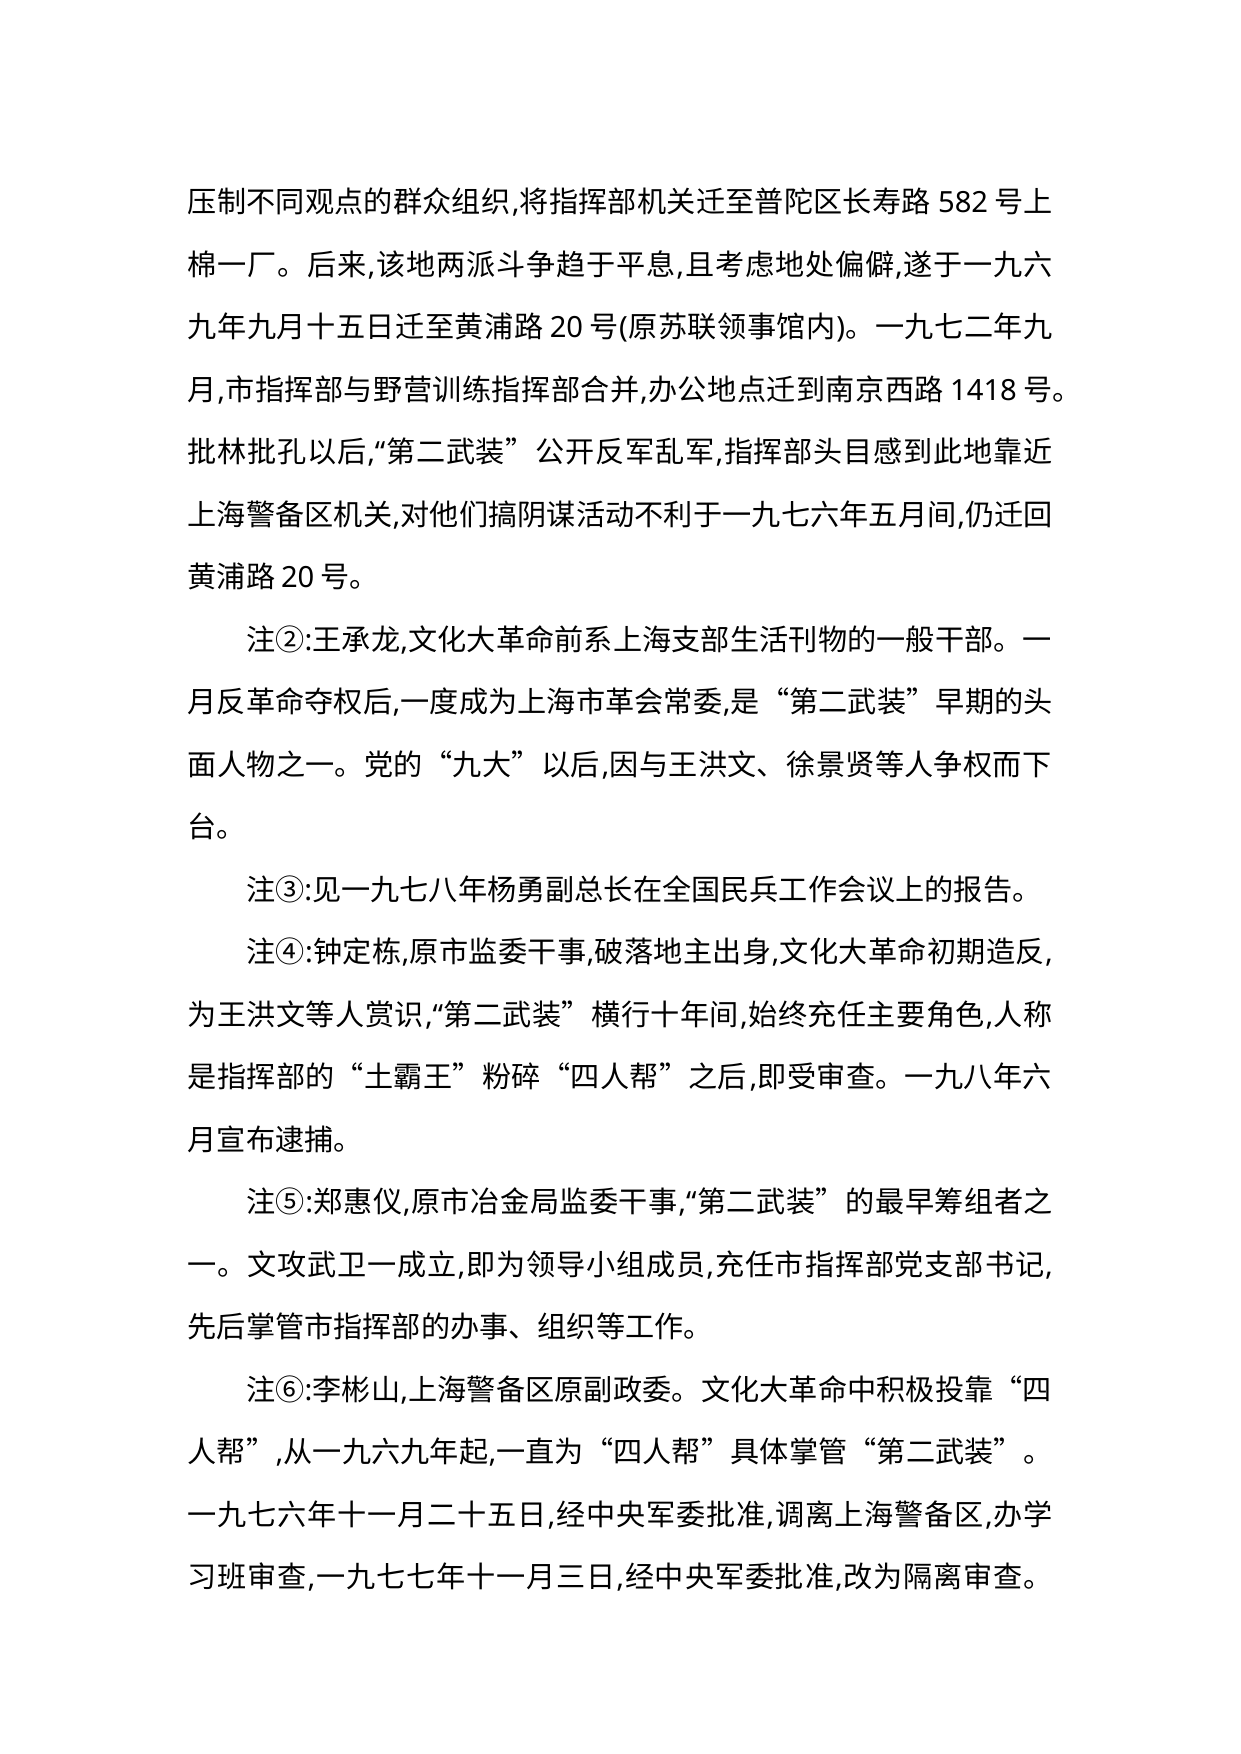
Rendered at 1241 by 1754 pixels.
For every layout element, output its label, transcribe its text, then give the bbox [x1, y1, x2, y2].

text 注③:见一九七八年杨勇副总长在全国民兵工作会议上的报告。 [187, 846, 1053, 908]
text 注②:王承龙,文化大革命前系上海支部生活刊物的一般干部。一月反革命夺权后,一度成为上海市革会常委,是“第二武装”早期的头面人物之一。党的“九大”以后,因与王洪文、徐景贤等人争权而下台。 [187, 596, 1053, 846]
text 注④:钟定栋,原市监委干事,破落地主出身,文化大革命初期造反,为王洪文等人赏识,“第二武装”横行十年间,始终充任主要角色,人称是指挥部的“土霸王”粉碎“四人帮”之后,即受审查。一九八年六月宣布逮捕。 [187, 908, 1053, 1158]
text 注⑤:郑惠仪,原市冶金局监委干事,“第二武装”的最早筹组者之一。文攻武卫一成立,即为领导小组成员,充任市指挥部党支部书记,先后掌管市指挥部的办事、组织等工作。 [187, 1158, 1053, 1346]
text 注⑥:李彬山,上海警备区原副政委。文化大革命中积极投靠“四人帮”,从一九六九年起,一直为“四人帮”具体掌管“第二武装”。一九七六年十一月二十五日,经中央军委批准,调离上海警备区,办学习班审查,一九七七年十一月三日,经中央军委批准,改为隔离审查。 [187, 1346, 1053, 1596]
text 注①:在市文攻武卫指挥部筹组期间,办公地点在淮海中路1469号。九天之后,就搬到外滩中山东一路33号(原英国领事馆内)。一九六八年十二月二十日,普陀区两派斗争尖锐,王洪文动用“第二武装”压制不同观点的群众组织,将指挥部机关迁至普陀区长寿路582号上棉一厂。后来,该地两派斗争趋于平息,且考虑地处偏僻,遂于一九六九年九月十五日迁至黄浦路20号(原苏联领事馆内)。一九七二年九月,市指挥部与野营训练指挥部合并,办公地点迁到南京西路1418号。批林批孔以后,“第二武装”公开反军乱军,指挥部头目感到此地靠近上海警备区机关,对他们搞阴谋活动不利于一九七六年五月间,仍迁回黄浦路20号。 [187, 158, 1053, 596]
